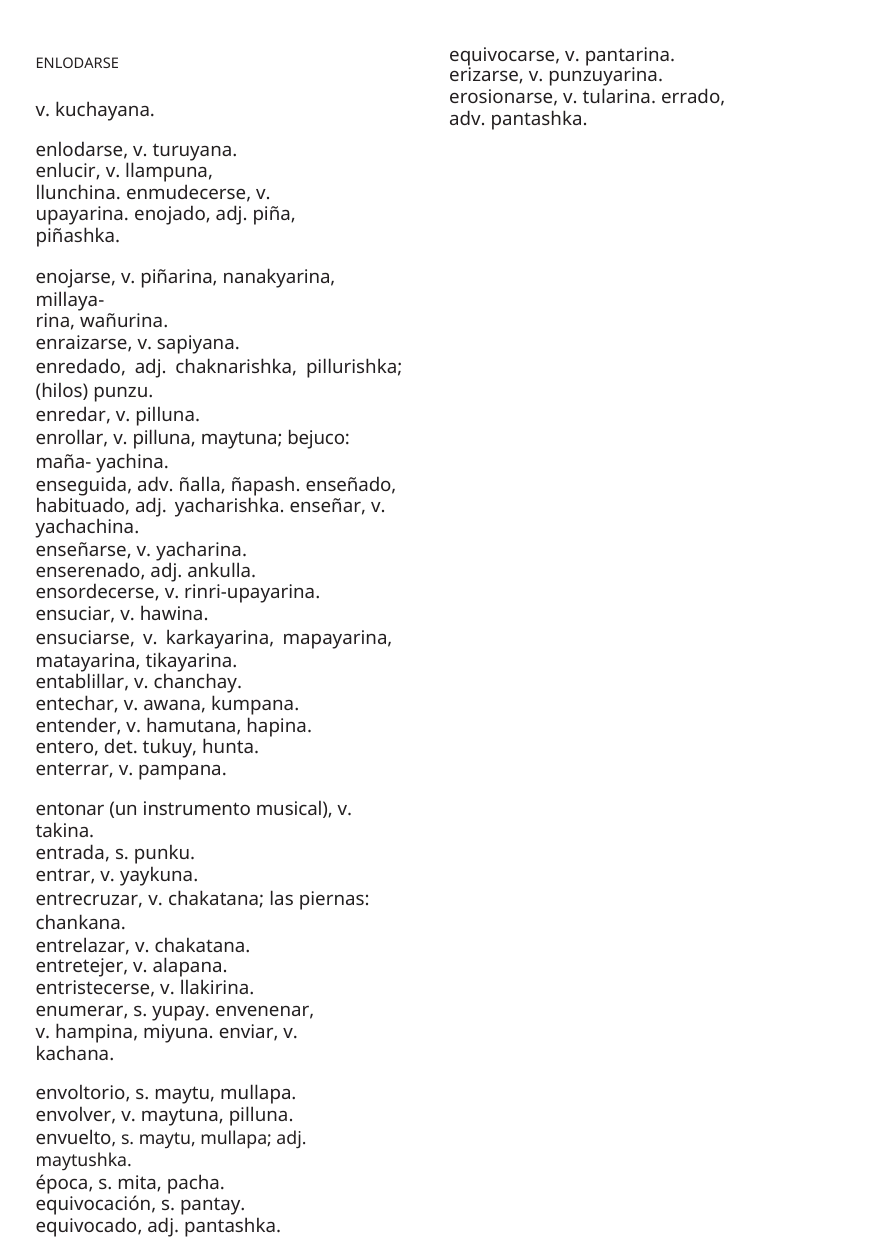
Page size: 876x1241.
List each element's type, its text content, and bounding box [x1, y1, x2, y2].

text v. kuchayana. [35, 100, 406, 121]
text entonar (un instrumento musical), v. takina. [35, 798, 406, 841]
text ENLODARSE [35, 53, 406, 73]
text entrar, v. yaykuna. [35, 864, 406, 886]
text envuelto, s. maytu, mullapa; adj. maytushka. [35, 1126, 406, 1171]
text equivocarse, v. pantarina. erizarse, v. punzuyarina. erosionarse, v. tularina. errado, adv. pantashka. [449, 44, 741, 131]
text enojarse, v. piñarina, nanakyarina, millaya- [35, 265, 406, 311]
text enrollar, v. pilluna, maytuna; bejuco: maña- yachina. [35, 426, 406, 474]
text ensuciarse, v. karkayarina, mapayarina, [35, 626, 406, 649]
text enredado, adj. chaknarishka, pillurishka; (hilos) punzu. [35, 354, 406, 403]
text envoltorio, s. maytu, mullapa. [35, 1082, 406, 1104]
text entrecruzar, v. chakatana; las piernas: chankana. [35, 886, 406, 935]
text rina, wañurina. [35, 311, 406, 331]
text matayarina, tikayarina. entablillar, v. chanchay. entechar, v. awana, kumpana. entender, v. hamutana, hapina. entero, det. tukuy, hunta. enterrar, v. pampana. [35, 650, 312, 781]
text entrada, s. punku. [35, 841, 406, 864]
text envolver, v. maytuna, pilluna. [35, 1104, 406, 1126]
text enlodarse, v. turuyana. enlucir, v. llampuna, llunchina. enmudecerse, v. upayarina. enojado, adj. piña, piñashka. [35, 139, 302, 248]
text enseguida, adv. ñalla, ñapash. enseñado, habituado, adj. yacharishka. enseñar, v. yachachina. [35, 474, 406, 539]
text enraizarse, v. sapiyana. [35, 331, 406, 354]
text entrelazar, v. chakatana. entretejer, v. alapana. entristecerse, v. llakirina. enumerar, s. yupay. envenenar, v. hampina, miyuna. enviar, v. kachana. [35, 935, 319, 1065]
text enseñarse, v. yacharina. enserenado, adj. ankulla. ensordecerse, v. rinri-upayarina. ensuciar, v. hawina. [35, 539, 331, 626]
text enredar, v. pilluna. [35, 403, 406, 426]
text época, s. mita, pacha. equivocación, s. pantay. equivocado, adj. pantashka. [35, 1172, 291, 1238]
